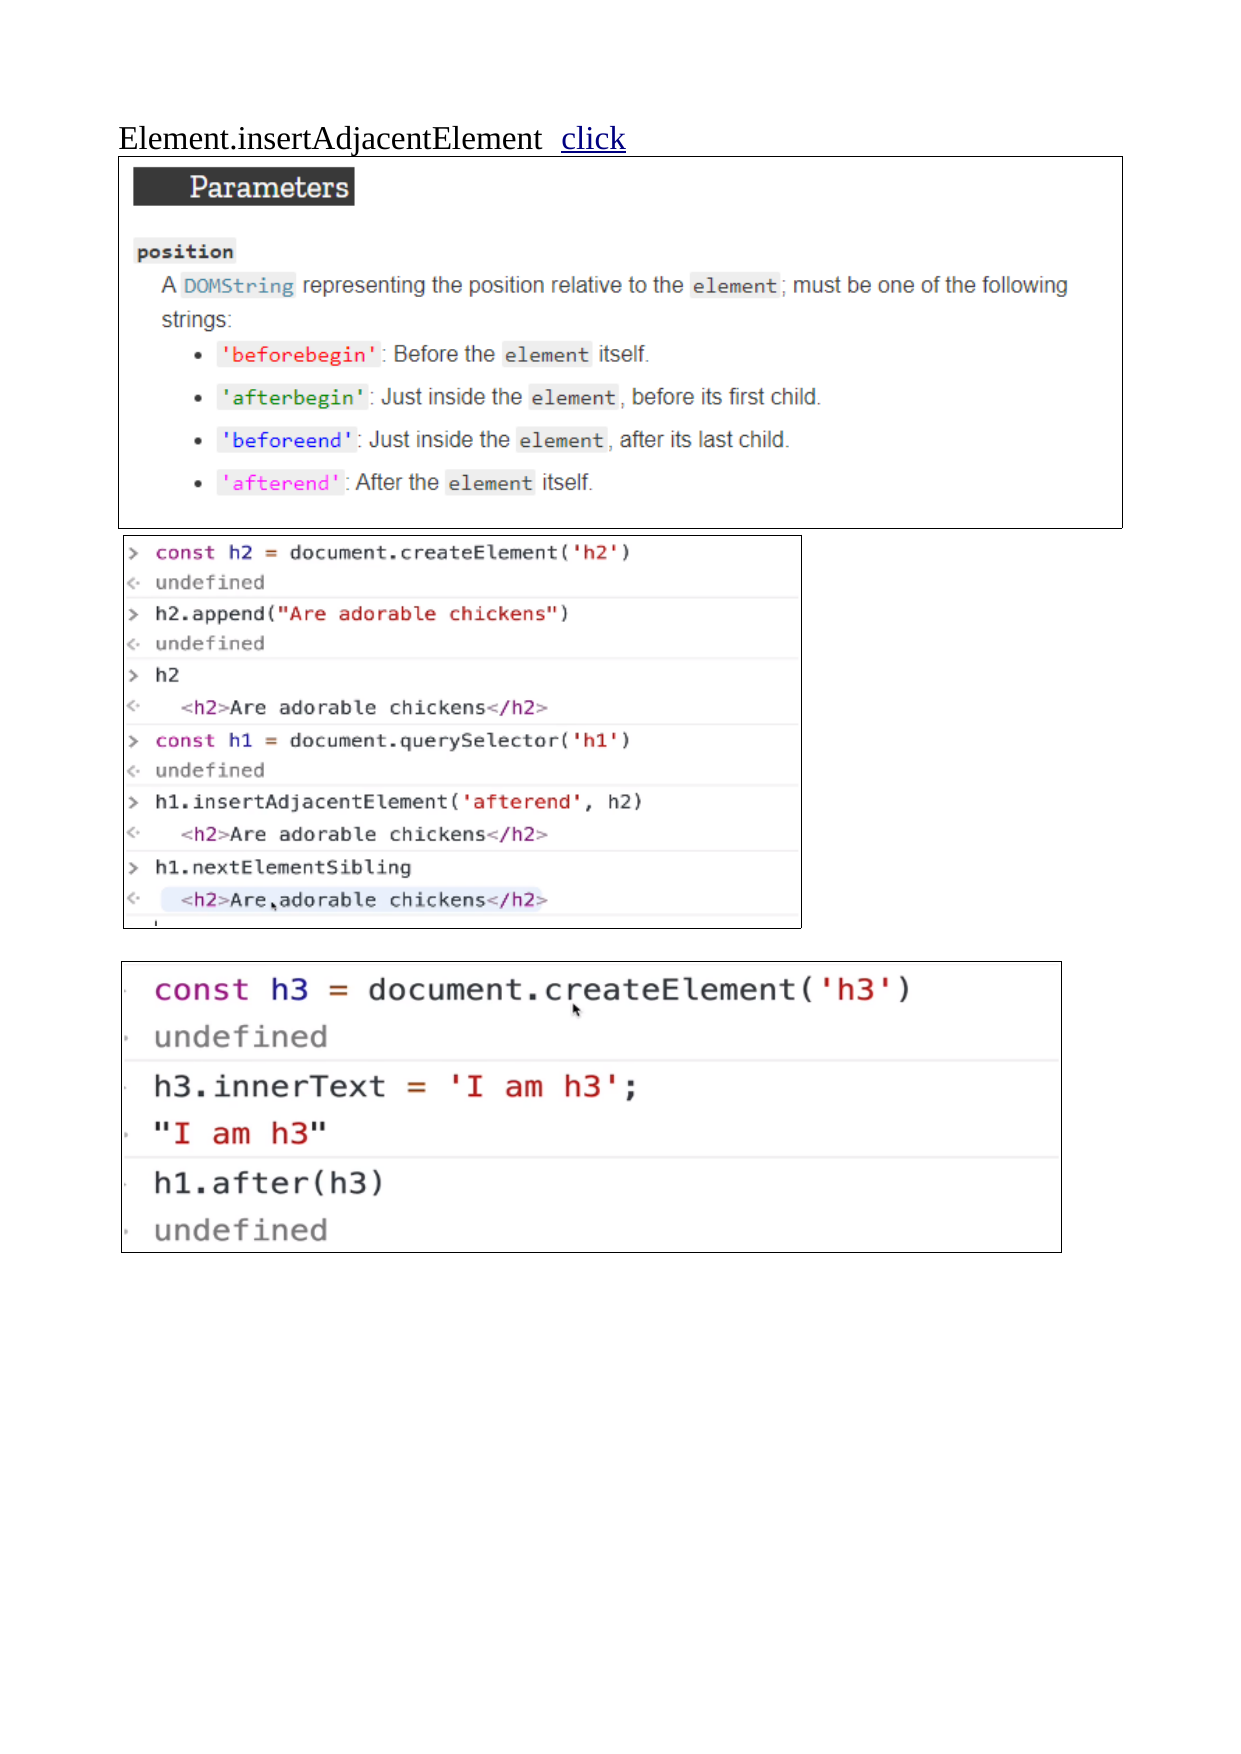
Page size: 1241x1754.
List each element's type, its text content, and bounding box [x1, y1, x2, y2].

picture [126, 537, 799, 926]
text Element.insertAdjacentElement click [118, 118, 1122, 156]
picture [124, 964, 1059, 1249]
picture [121, 159, 1119, 526]
